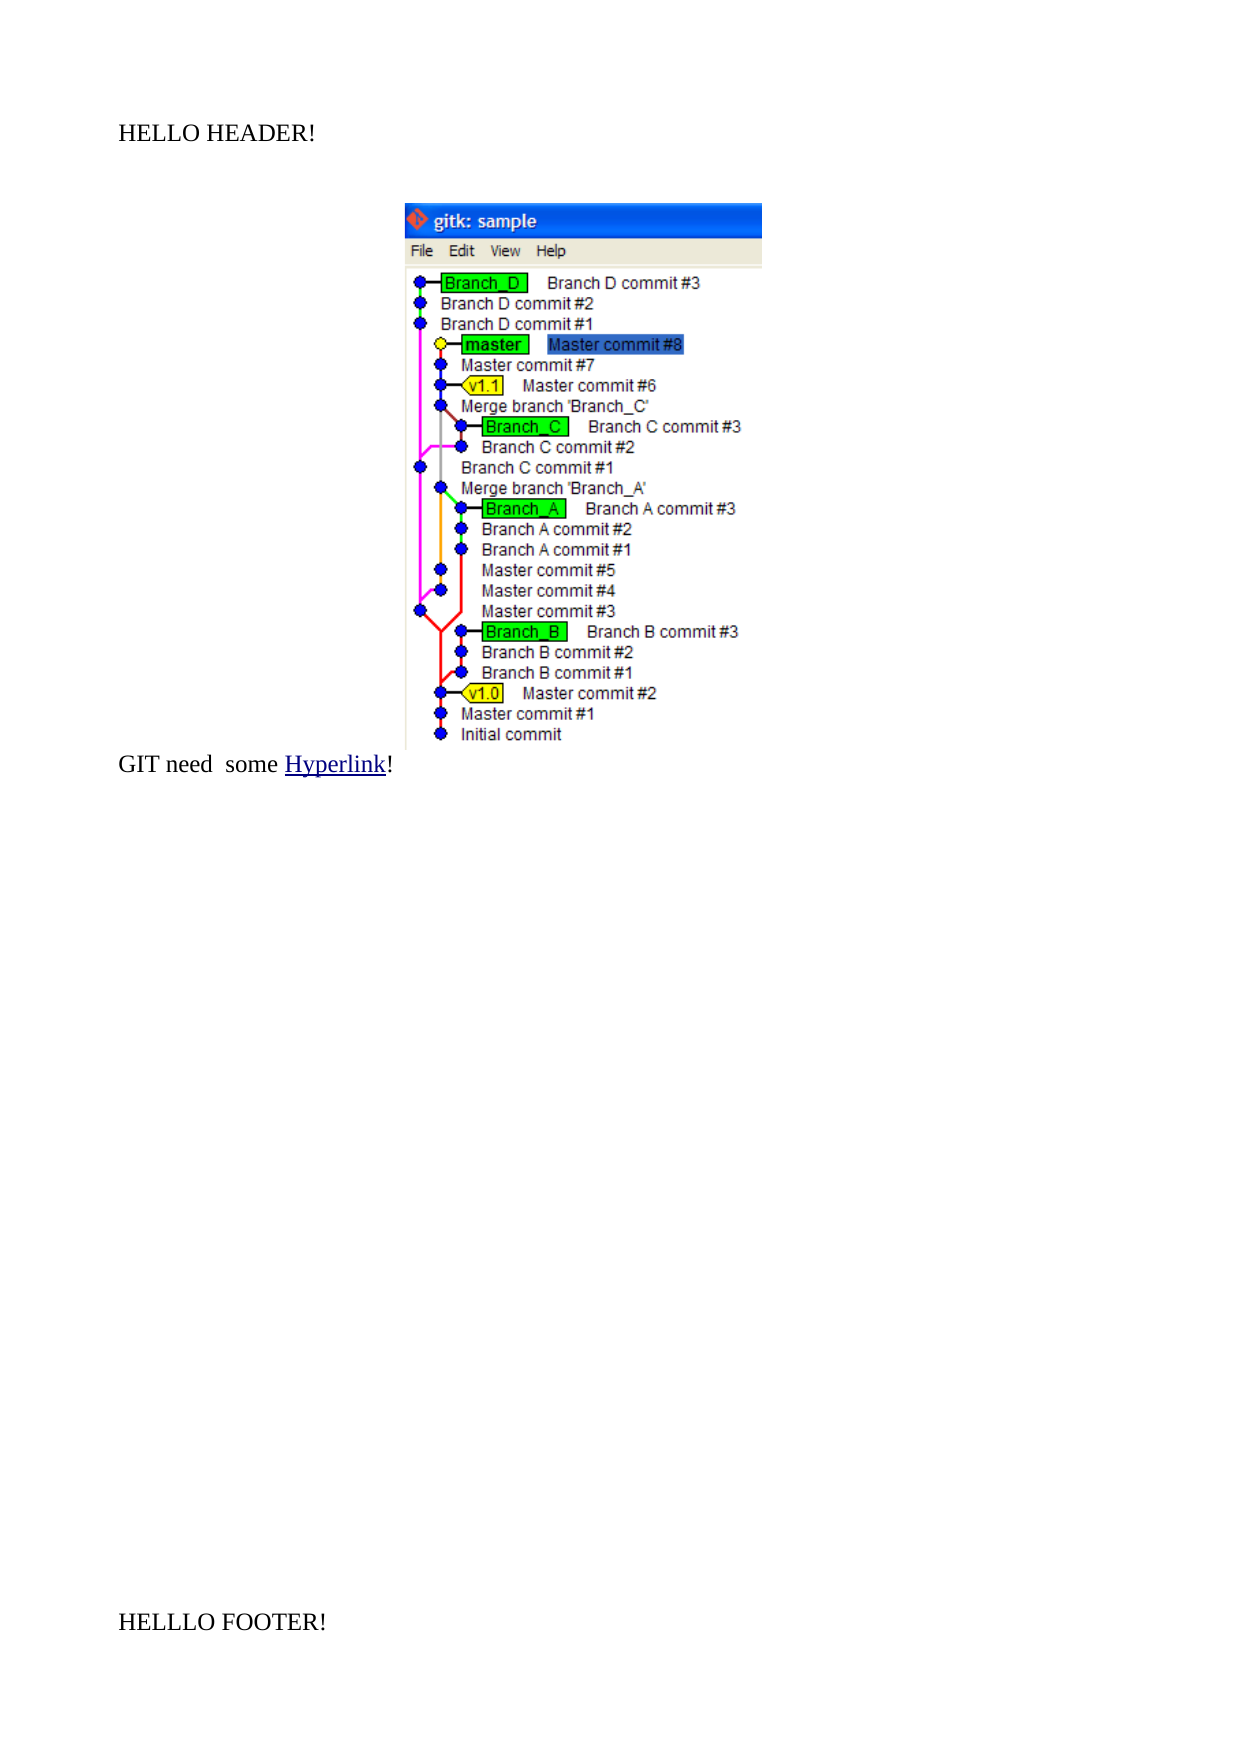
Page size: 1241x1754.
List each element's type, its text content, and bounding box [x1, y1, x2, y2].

text GIT need some Hyperlink! [118, 176, 1122, 778]
picture [404, 203, 762, 750]
